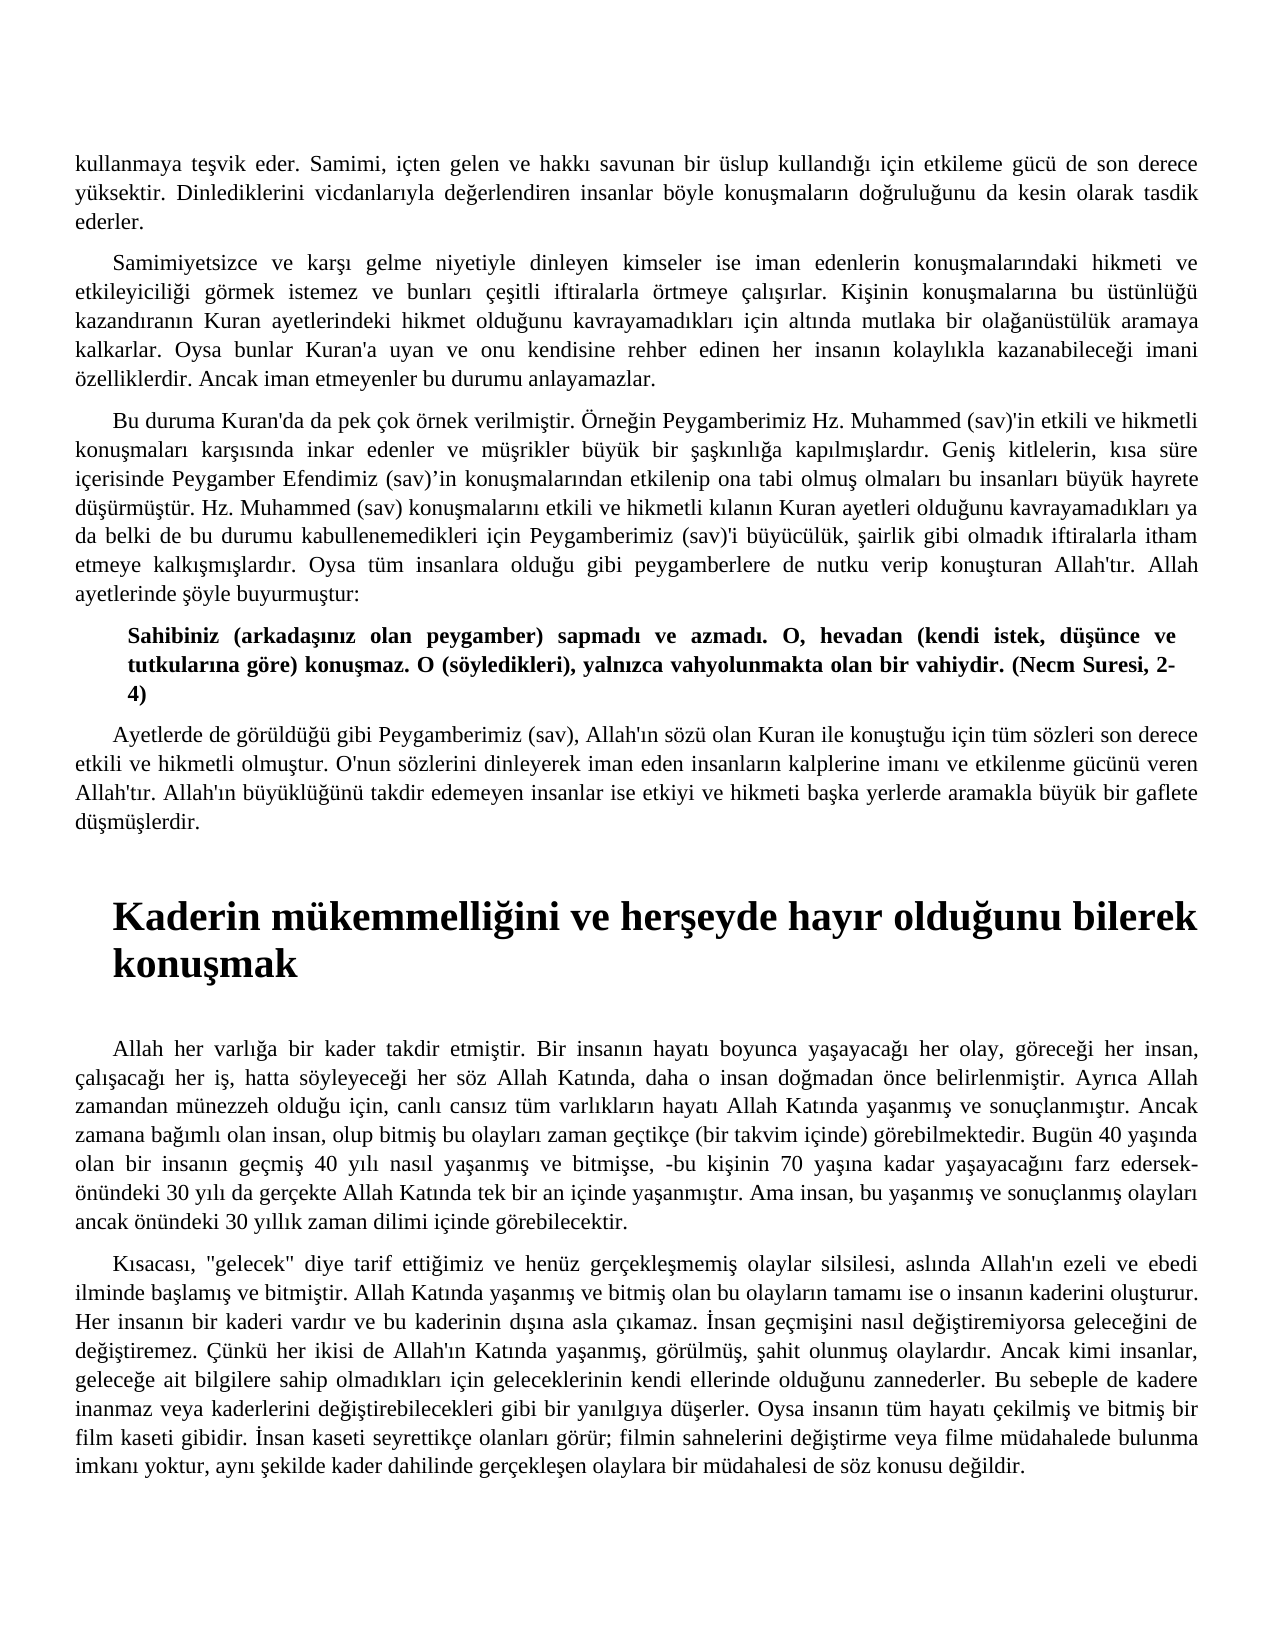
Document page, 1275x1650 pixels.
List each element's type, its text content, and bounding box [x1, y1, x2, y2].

text kullanmaya teşvik eder. Samimi, içten gelen ve hakkı savunan bir üslup kullandığı için etkileme gücü de son derece yüksektir. Dinlediklerini vicdanlarıyla değerlendiren insanlar böyle konuşmaların doğruluğunu da kesin olarak tasdik ederler. [75, 150, 1200, 234]
text Kısacası, "gelecek" diye tarif ettiğimiz ve henüz gerçekleşmemiş olaylar silsilesi, aslında Allah'ın ezeli ve ebedi ilminde başlamış ve bitmiştir. Allah Katında yaşanmış ve bitmiş olan bu olayların tamamı ise o insanın kaderini oluşturur. Her insanın bir kaderi vardır ve bu kaderinin dışına asla çıkamaz. İnsan geçmişini nasıl değiştiremiyorsa geleceğini de değiştiremez. Çünkü her ikisi de Allah'ın Katında yaşanmış, görülmüş, şahit olunmuş olaylardır. Ancak kimi insanlar, geleceğe ait bilgilere sahip olmadıkları için geleceklerinin kendi ellerinde olduğunu zannederler. Bu sebeple de kadere inanmaz veya kaderlerini değiştirebilecekleri gibi bir yanılgıya düşerler. Oysa insanın tüm hayatı çekilmiş ve bitmiş bir film kaseti gibidir. İnsan kaseti seyrettikçe olanları görür; filmin sahnelerini değiştirme veya filme müdahalede bulunma imkanı yoktur, aynı şekilde kader dahilinde gerçekleşen olaylara bir müdahalesi de söz konusu değildir. [75, 1250, 1200, 1479]
text Sahibiniz (arkadaşınız olan peygamber) sapmadı ve azmadı. O, hevadan (kendi istek, düşünce ve tutkularına göre) konuşmaz. O (söyledikleri), yalnızca vahyolunmakta olan bir vahiydir. (Necm Suresi, 2-4) [127, 622, 1177, 706]
text Ayetlerde de görüldüğü gibi Peygamberimiz (sav), Allah'ın sözü olan Kuran ile konuştuğu için tüm sözleri son derece etkili ve hikmetli olmuştur. O'nun sözlerini dinleyerek iman eden insanların kalplerine imanı ve etkilenme gücünü veren Allah'tır. Allah'ın büyüklüğünü takdir edemeyen insanlar ise etkiyi ve hikmeti başka yerlerde aramakla büyük bir gaflete düşmüşlerdir. [75, 721, 1200, 834]
text Samimiyetsizce ve karşı gelme niyetiyle dinleyen kimseler ise iman edenlerin konuşmalarındaki hikmeti ve etkileyiciliği görmek istemez ve bunları çeşitli iftiralarla örtmeye çalışırlar. Kişinin konuşmalarına bu üstünlüğü kazandıranın Kuran ayetlerindeki hikmet olduğunu kavrayamadıkları için altında mutlaka bir olağanüstülük aramaya kalkarlar. Oysa bunlar Kuran'a uyan ve onu kendisine rehber edinen her insanın kolaylıkla kazanabileceği imani özelliklerdir. Ancak iman etmeyenler bu durumu anlayamazlar. [75, 249, 1200, 392]
text Allah her varlığa bir kader takdir etmiştir. Bir insanın hayatı boyunca yaşayacağı her olay, göreceği her insan, çalışacağı her iş, hatta söyleyeceği her söz Allah Katında, daha o insan doğmadan önce belirlenmiştir. Ayrıca Allah zamandan münezzeh olduğu için, canlı cansız tüm varlıkların hayatı Allah Katında yaşanmış ve sonuçlanmıştır. Ancak zamana bağımlı olan insan, olup bitmiş bu olayları zaman geçtikçe (bir takvim içinde) görebilmektedir. Bugün 40 yaşında olan bir insanın geçmiş 40 yılı nasıl yaşanmış ve bitmişse, -bu kişinin 70 yaşına kadar yaşayacağını farz edersek- önündeki 30 yılı da gerçekte Allah Katında tek bir an içinde yaşanmıştır. Ama insan, bu yaşanmış ve sonuçlanmış olayları ancak önündeki 30 yıllık zaman dilimi içinde görebilecektir. [75, 1034, 1200, 1235]
text Bu duruma Kuran'da da pek çok örnek verilmiştir. Örneğin Peygamberimiz Hz. Muhammed (sav)'in etkili ve hikmetli konuşmaları karşısında inkar edenler ve müşrikler büyük bir şaşkınlığa kapılmışlardır. Geniş kitlelerin, kısa süre içerisinde Peygamber Efendimiz (sav)’in konuşmalarından etkilenip ona tabi olmuş olmaları bu insanları büyük hayrete düşürmüştür. Hz. Muhammed (sav) konuşmalarını etkili ve hikmetli kılanın Kuran ayetleri olduğunu kavrayamadıkları ya da belki de bu durumu kabullenemedikleri için Peygamberimiz (sav)'i büyücülük, şairlik gibi olmadık iftiralarla itham etmeye kalkışmışlardır. Oysa tüm insanlara olduğu gibi peygamberlere de nutku verip konuşturan Allah'tır. Allah ayetlerinde şöyle buyurmuştur: [75, 407, 1200, 607]
subtitle Kaderin mükemmelliğini ve herşeyde hayır olduğunu bilerek konuşmak [112, 891, 1200, 987]
